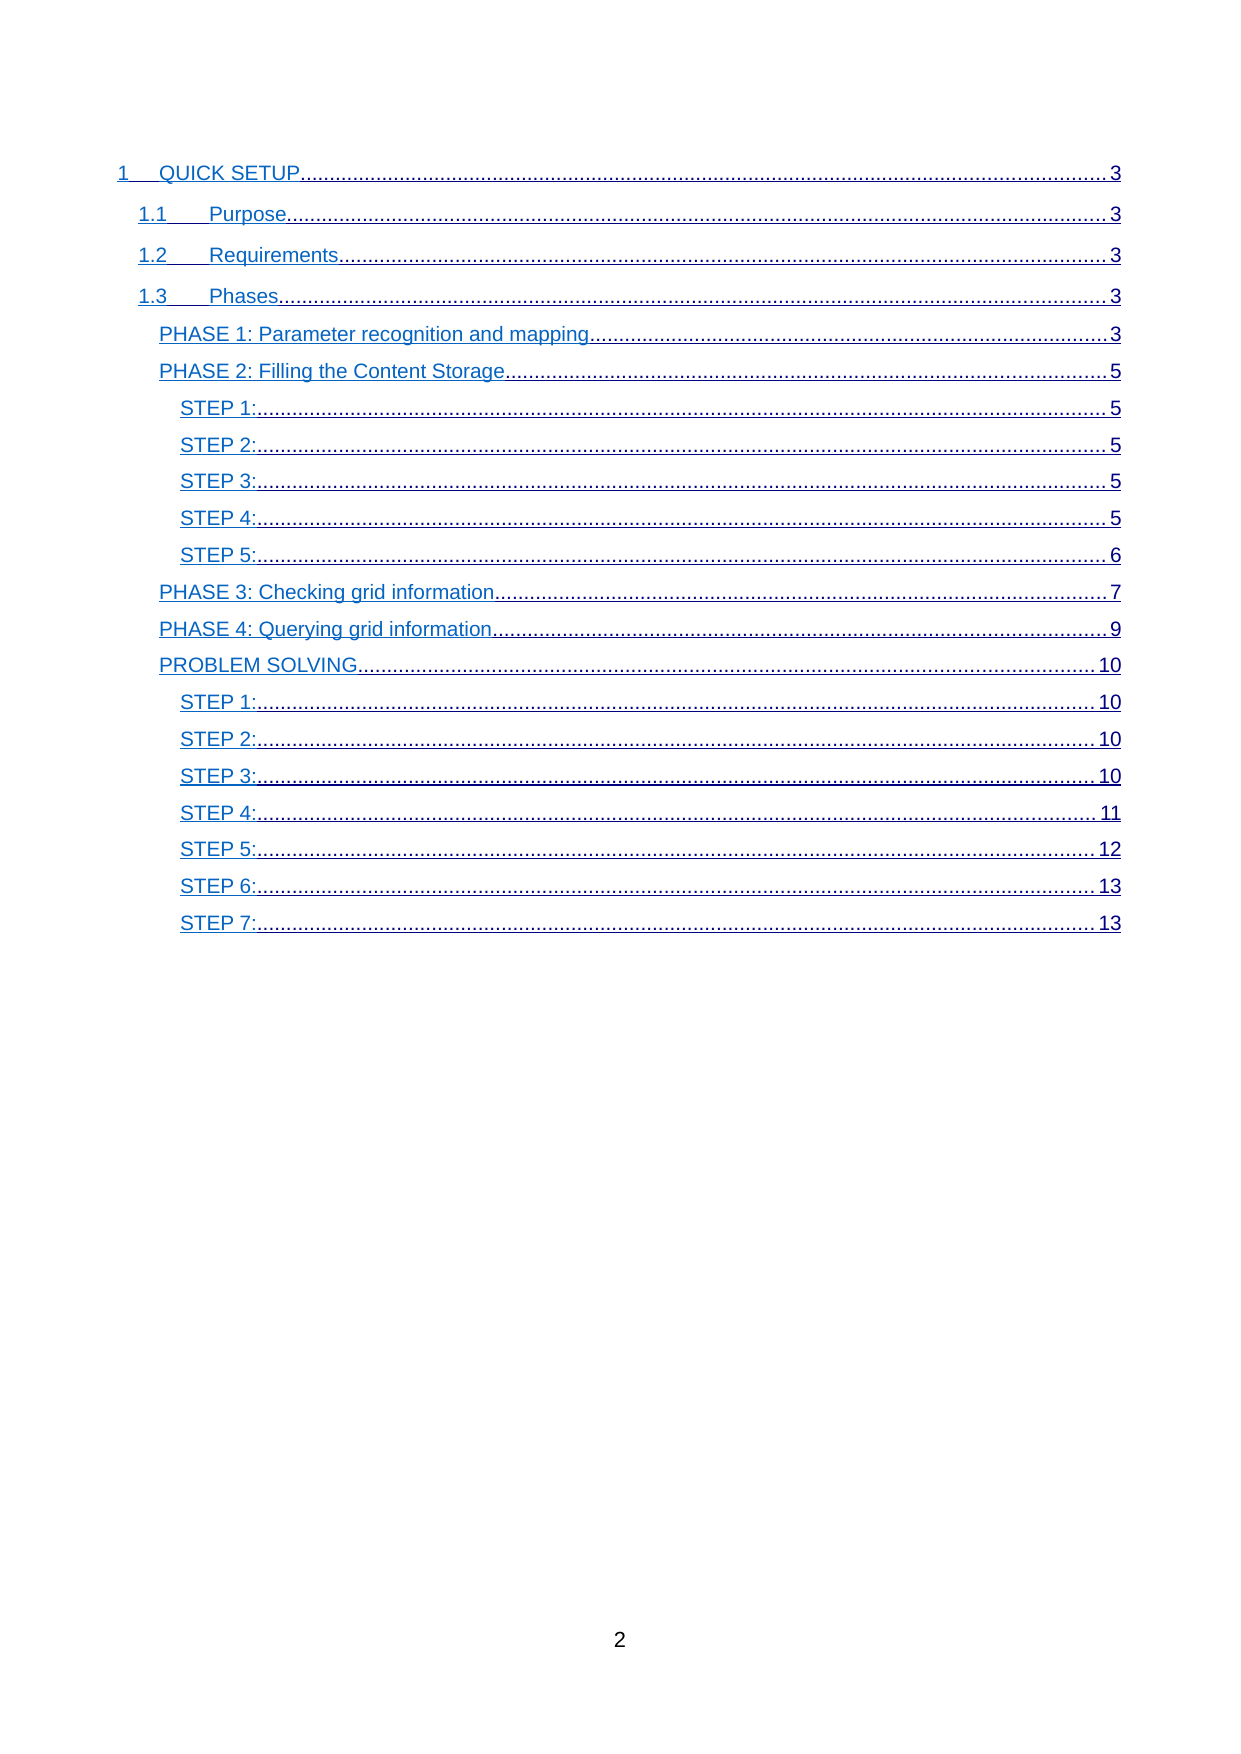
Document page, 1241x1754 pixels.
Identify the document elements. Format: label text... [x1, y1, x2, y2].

text STEP 7: 13 [180, 911, 1122, 934]
text STEP 2: 5 [180, 433, 1122, 457]
text STEP 1: 5 [180, 396, 1122, 420]
text 1.2 Requirements 3 [138, 240, 1122, 268]
text STEP 6: 13 [180, 874, 1122, 898]
text 1 QUICK SETUP 3 [117, 158, 1122, 186]
text STEP 1: 10 [180, 690, 1122, 714]
text STEP 4: 5 [180, 506, 1122, 530]
text 1.1 Purpose 3 [138, 199, 1122, 227]
text STEP 3: 10 [180, 763, 1122, 787]
text PHASE 2: Filling the Content Storage 5 [159, 359, 1122, 383]
text STEP 5: 6 [180, 543, 1122, 567]
text STEP 3: 5 [180, 469, 1122, 493]
text PROBLEM SOLVING 10 [159, 653, 1122, 677]
text STEP 2: 10 [180, 727, 1122, 751]
text PHASE 4: Querying grid information 9 [159, 616, 1122, 640]
text STEP 4: 11 [180, 800, 1122, 824]
text PHASE 3: Checking grid information 7 [159, 580, 1122, 604]
text 1.3 Phases 3 [138, 281, 1122, 309]
text PHASE 1: Parameter recognition and mapping 3 [159, 322, 1122, 346]
text STEP 5: 12 [180, 837, 1122, 861]
